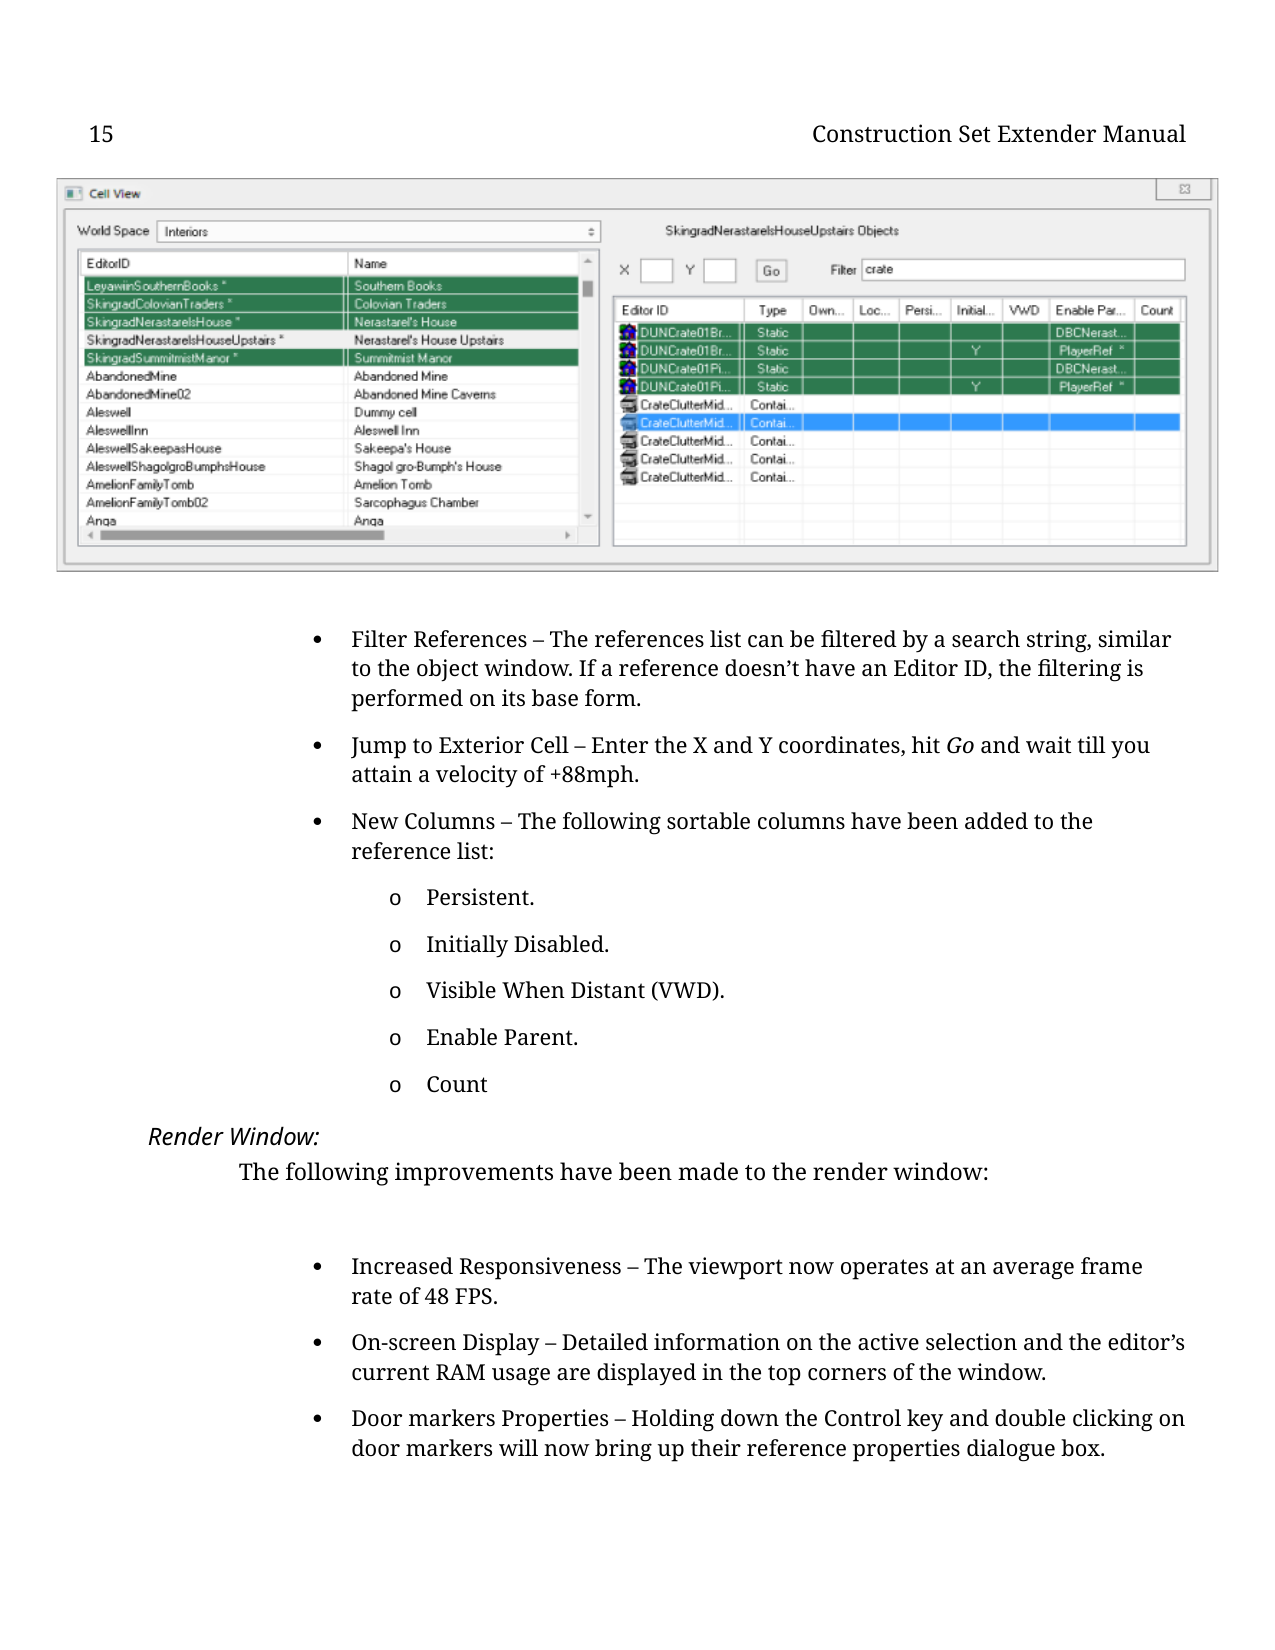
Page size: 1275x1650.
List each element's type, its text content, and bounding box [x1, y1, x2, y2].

picture [56, 178, 1219, 572]
list The following improvements have been made to the render window: [236, 1156, 1186, 1187]
subtitle Render Window: [148, 1120, 1186, 1152]
list Initially Disabled. [388, 929, 1186, 959]
list Enable Parent. [388, 1022, 1186, 1052]
list Increased Responsiveness – The viewport now operates at an average frame rate of 48 FPS. [313, 1251, 1186, 1311]
list Jump to Exterior Cell – Enter the X and Y coordinates, hit Go and wait till you attain a velocity of +88mph. [313, 730, 1186, 789]
list Visible When Distant (VWD). [388, 976, 1186, 1006]
list On-screen Display – Detailed information on the active selection and the editor’s current RAM usage are displayed in the top corners of the window. [313, 1327, 1186, 1387]
list Persistent. [388, 882, 1186, 912]
list Filter References – The references list can be filtered by a search string, similar to the object window. If a reference doesn’t have an Editor ID, the filtering is performed on its base form. [313, 624, 1186, 713]
list New Columns – The following sortable columns have been added to the reference list: [313, 806, 1186, 866]
list Count [388, 1069, 1186, 1099]
list Door markers Properties – Holding down the Control key and double clicking on door markers will now bring up their reference properties dialogue box. [313, 1403, 1186, 1463]
